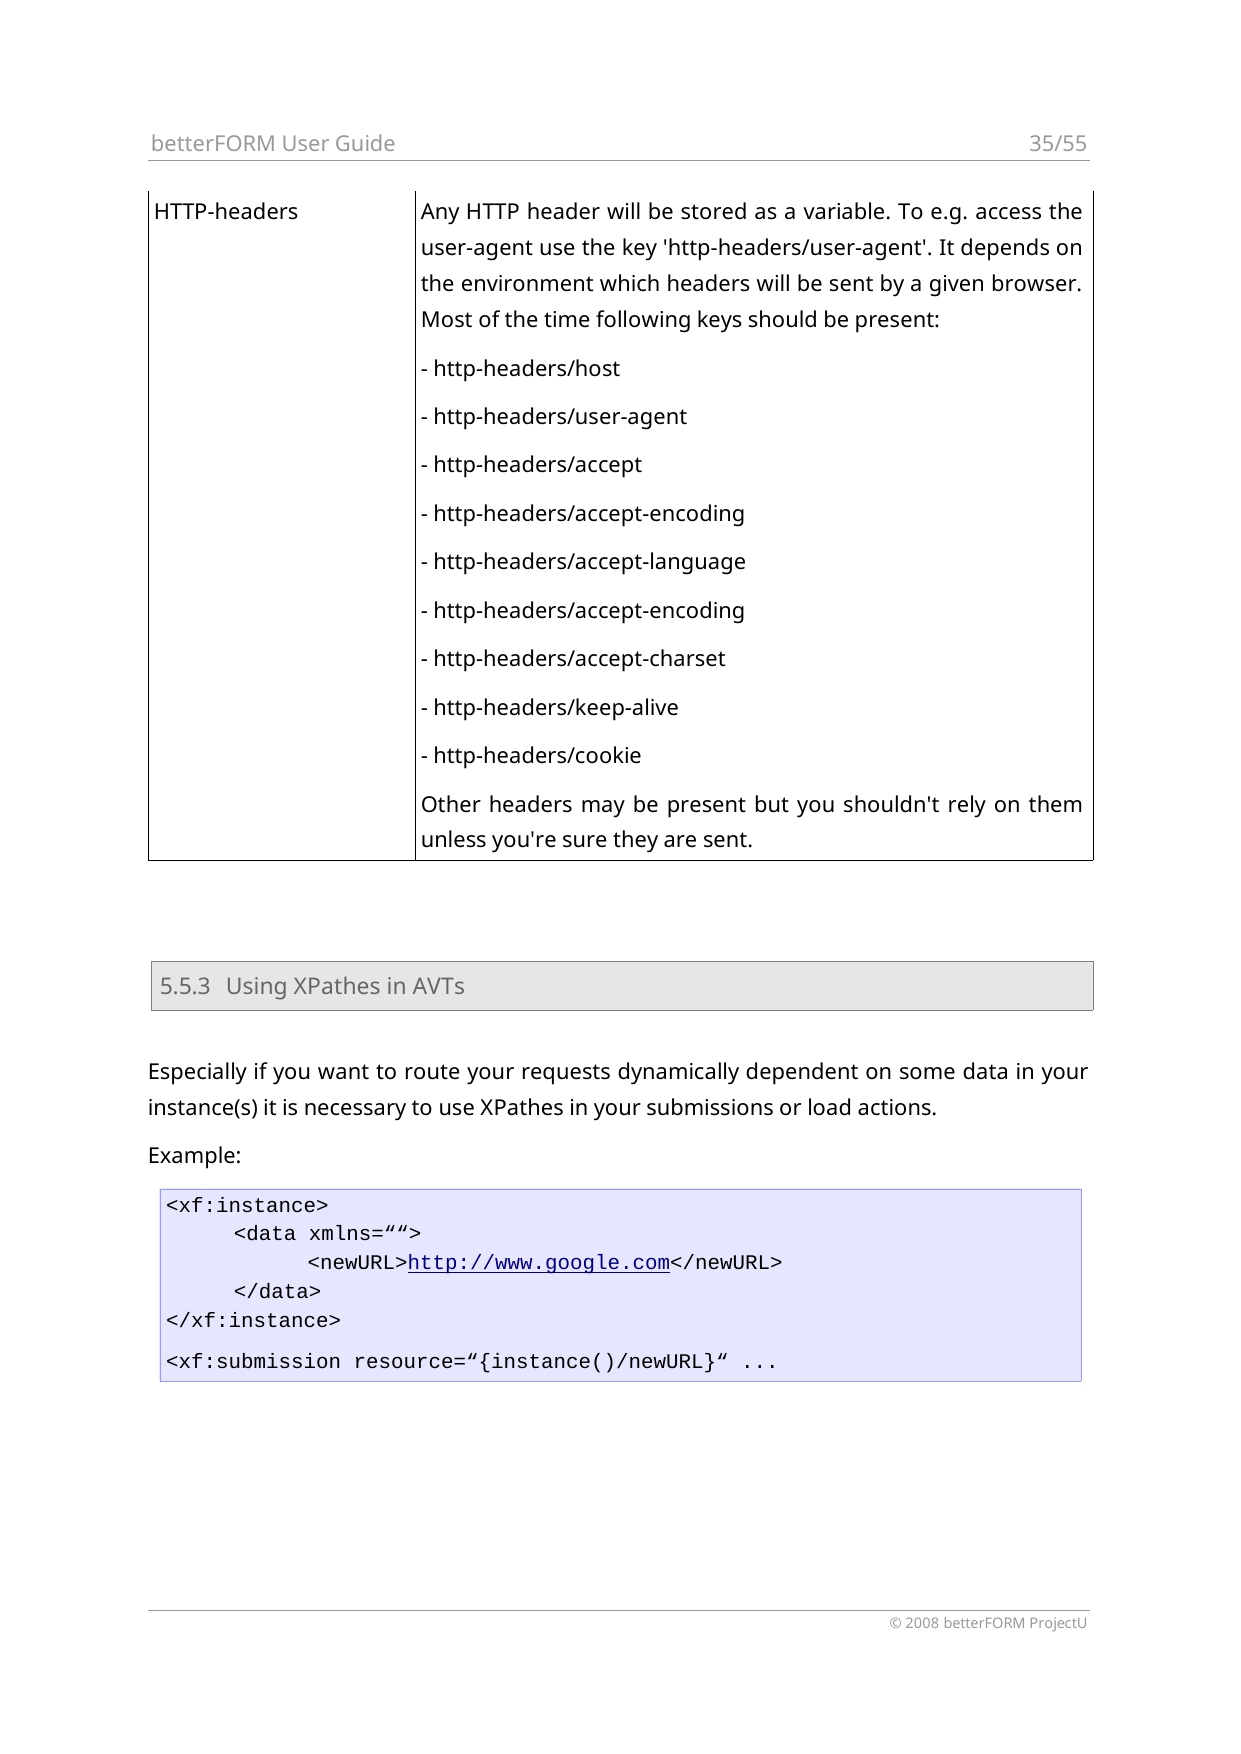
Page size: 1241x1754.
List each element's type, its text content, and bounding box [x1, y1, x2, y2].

subtitle Using XPathes in AVTs [152, 962, 1093, 1010]
table_cell HTTP-headers [149, 191, 415, 860]
text <xf:instance> <data xmlns=““> <newURL>http://www.google.com</newURL> </data> </xf:instance> [161, 1190, 1081, 1333]
text Especially if you want to route your requests dynamically dependent on some data in your instance(s) it is necessary to use XPathes in your submissions or load actions. [148, 1056, 1090, 1122]
text Example: [148, 1140, 1090, 1170]
text <xf:submission resource=“{instance()/newURL}“ ... [161, 1345, 1081, 1381]
table_cell Any HTTP header will be stored as a variable. To e.g. access the user-agent use the key 'http-headers/user-agent'. It depends on the environment which headers will be sent by a given browser. Most of the time following keys should be present: - http-headers/host - http-headers/user-agent - http-headers/accept - http-headers/accept-encoding - http-headers/accept-language - http-headers/accept-encoding - http-headers/accept-charset - http-headers/keep-alive - http-headers/cookie Other headers may be present but you shouldn't rely on them unless you're sure they are sent. [416, 191, 1093, 860]
